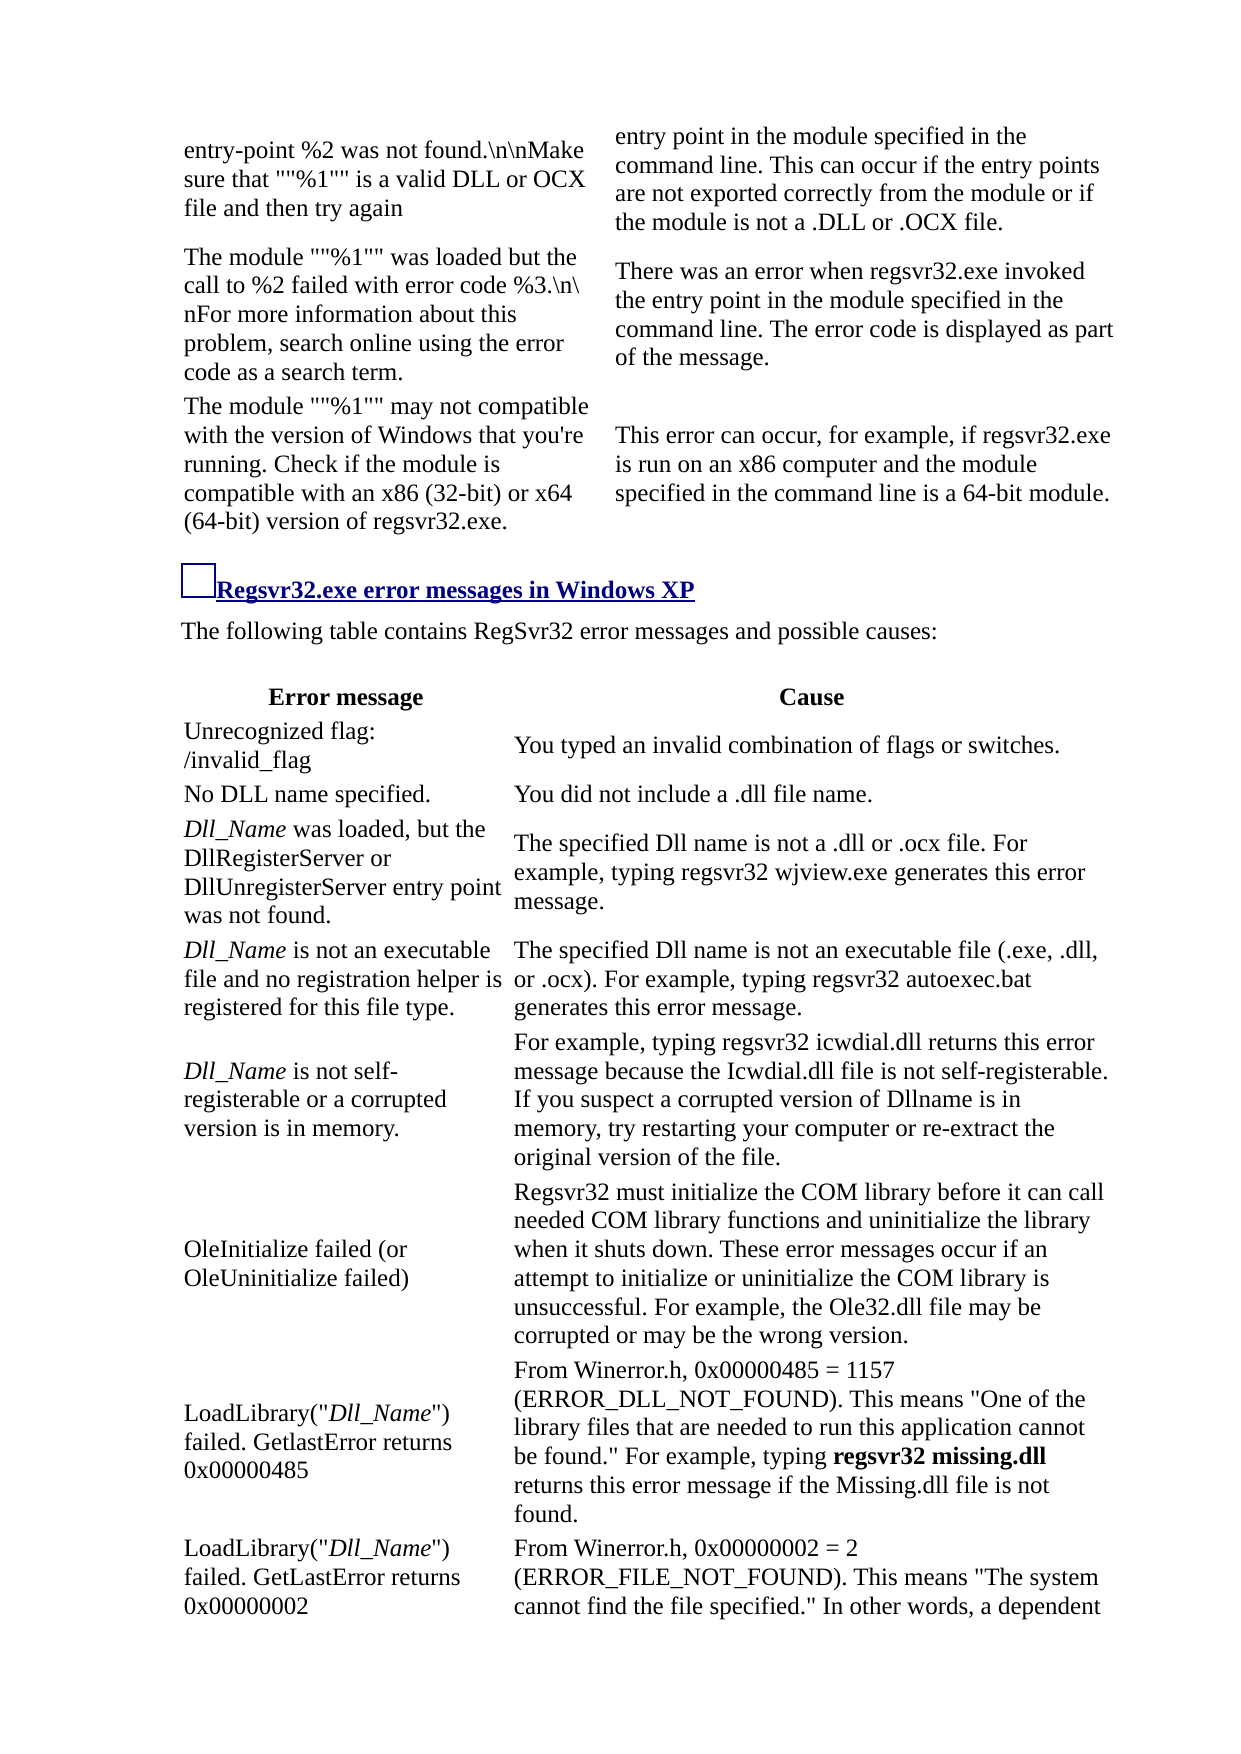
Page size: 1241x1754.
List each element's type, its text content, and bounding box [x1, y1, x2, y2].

table_header Error message [181, 679, 511, 713]
table_cell From Winerror.h, 0x00000485 = 1157 (ERROR_DLL_NOT_FOUND). This means "One of the library files that are needed to run this application cannot be found." For example, typing regsvr32 missing.dll returns this error message if the Missing.dll file is not found. [511, 1352, 1112, 1530]
table_cell You typed an invalid combination of flags or switches. [511, 713, 1112, 777]
table_cell For example, typing regsvr32 icwdial.dll returns this error message because the Icwdial.dll file is not self-registerable. If you suspect a corrupted version of Dllname is in memory, try restarting your computer or re-extract the original version of the file. [511, 1024, 1112, 1174]
table_header Cause [511, 679, 1112, 713]
table_cell Dll_Name was loaded, but the DllRegisterServer or DllUnregisterServer entry point was not found. [181, 811, 511, 932]
table_cell [1112, 1352, 1122, 1530]
table_cell [1112, 1174, 1122, 1352]
subtitle Regsvr32.exe error messages in Windows XP [181, 563, 1122, 604]
table_cell Dll_Name is not an executable file and no registration helper is registered for this file type. [181, 932, 511, 1024]
table_cell Dll_Name is not self-registerable or a corrupted version is in memory. [181, 1024, 511, 1174]
table_cell entry-point %2 was not found.\n\nMake sure that ""%1"" is a valid DLL or OCX file and then try again [181, 118, 612, 239]
text The following table contains RegSvr32 error messages and possible causes: [181, 616, 1122, 645]
table_cell There was an error when regsvr32.exe invoked the entry point in the module specified in the command line. The error code is displayed as part of the message. [612, 239, 1122, 388]
table_cell This error can occur, for example, if regsvr32.exe is run on an x86 computer and the module specified in the command line is a 64-bit module. [612, 389, 1122, 538]
table_cell [1112, 811, 1122, 932]
table_cell [1112, 1530, 1122, 1622]
table_cell LoadLibrary("Dll_Name") failed. GetLastError returns 0x00000002 [181, 1530, 511, 1622]
table_cell The module ""%1"" may not compatible with the version of Windows that you're running. Check if the module is compatible with an x86 (32-bit) or x64 (64-bit) version of regsvr32.exe. [181, 389, 612, 538]
table_cell From Winerror.h, 0x00000002 = 2 (ERROR_FILE_NOT_FOUND). This means "The system cannot find the file specified." In other words, a dependent [511, 1530, 1112, 1622]
table_cell [1112, 1024, 1122, 1174]
table_cell [1112, 932, 1122, 1024]
table_cell LoadLibrary("Dll_Name") failed. GetlastError returns 0x00000485 [181, 1352, 511, 1530]
table_cell [1112, 713, 1122, 777]
table_cell OleInitialize failed (or OleUninitialize failed) [181, 1174, 511, 1352]
table_cell No DLL name specified. [181, 777, 511, 811]
table_cell [1112, 777, 1122, 811]
table_cell The specified Dll name is not an executable file (.exe, .dll, or .ocx). For example, typing regsvr32 autoexec.bat generates this error message. [511, 932, 1112, 1024]
table_cell Regsvr32 must initialize the COM library before it can call needed COM library functions and uninitialize the library when it shuts down. These error messages occur if an attempt to initialize or uninitialize the COM library is unsuccessful. For example, the Ole32.dll file may be corrupted or may be the wrong version. [511, 1174, 1112, 1352]
table_cell The specified Dll name is not a .dll or .ocx file. For example, typing regsvr32 wjview.exe generates this error message. [511, 811, 1112, 932]
table_cell entry point in the module specified in the command line. This can occur if the entry points are not exported correctly from the module or if the module is not a .DLL or .OCX file. [612, 118, 1122, 239]
table_cell Unrecognized flag: /invalid_flag [181, 713, 511, 777]
table_cell You did not include a .dll file name. [511, 777, 1112, 811]
table_cell The module ""%1"" was loaded but the call to %2 failed with error code %3.\n\nFor more information about this problem, search online using the error code as a search term. [181, 239, 612, 388]
table_header [1112, 679, 1122, 713]
